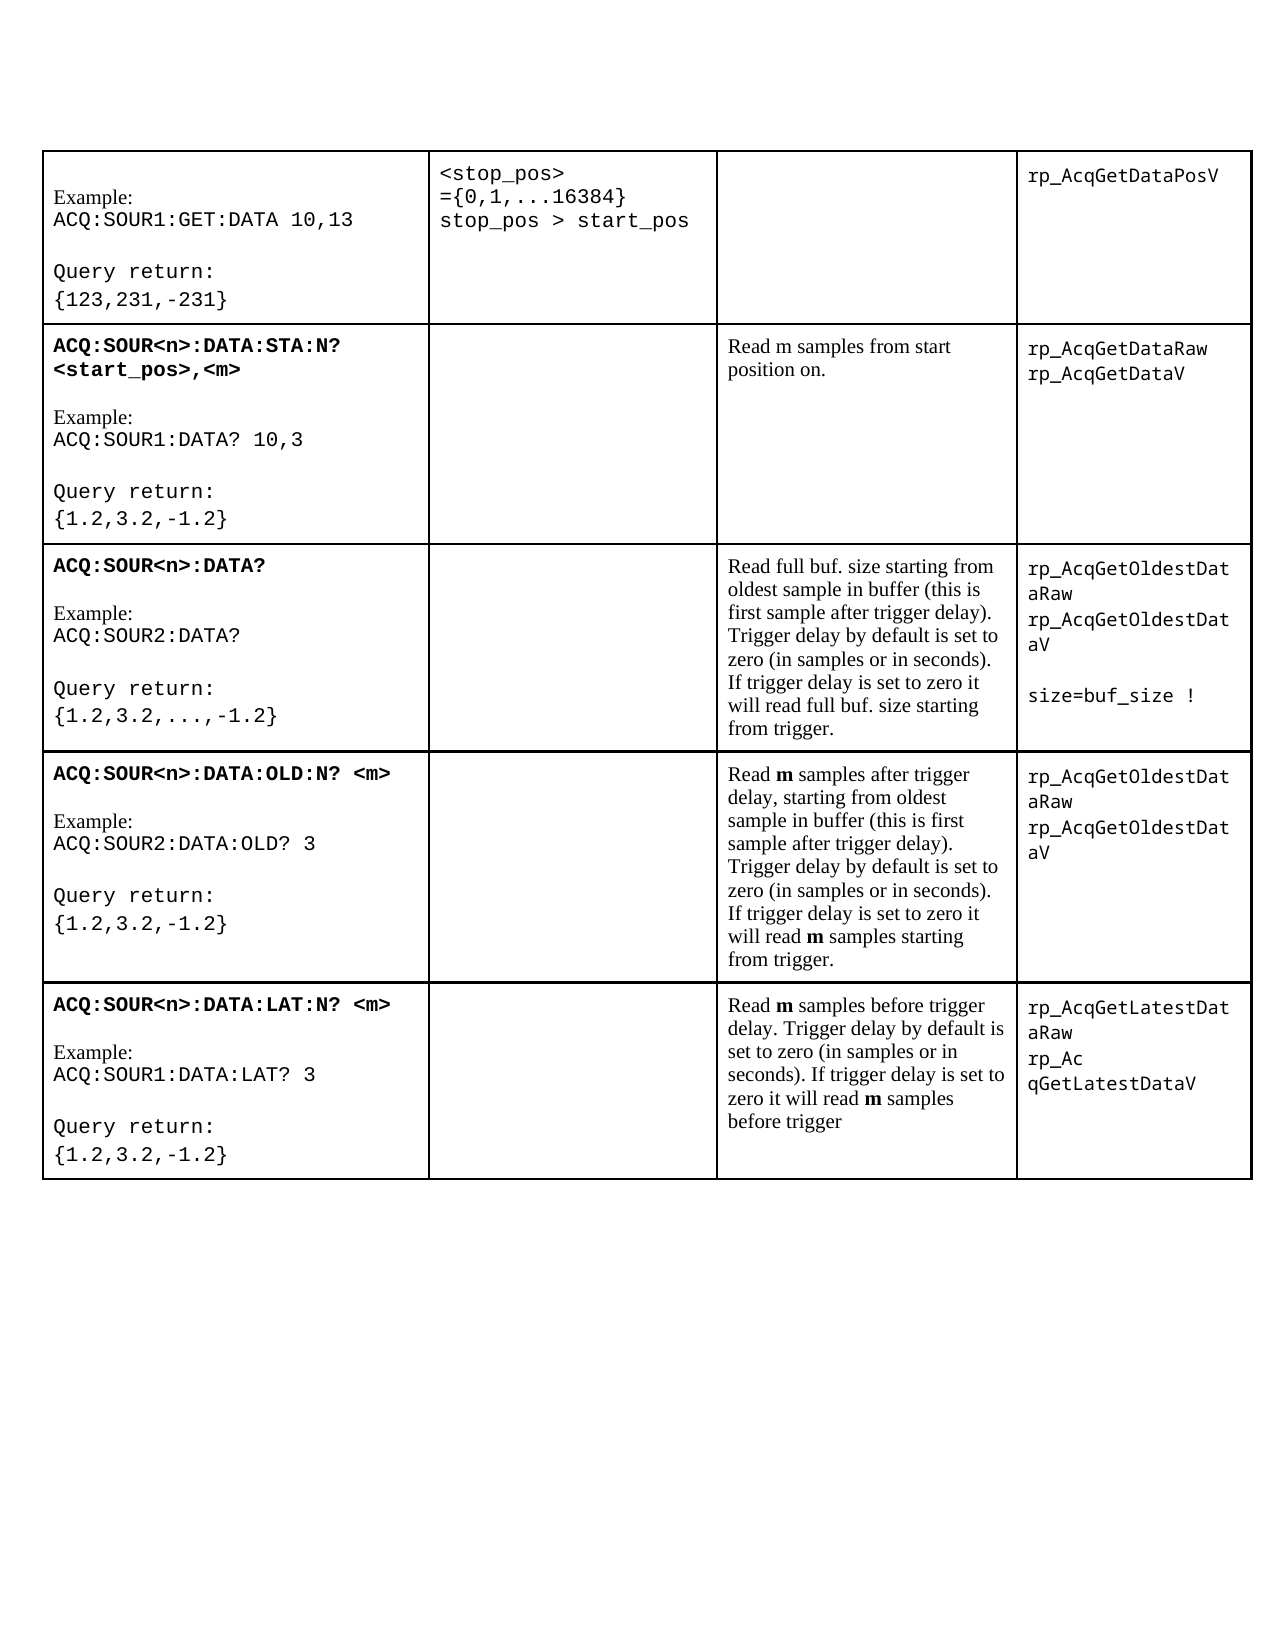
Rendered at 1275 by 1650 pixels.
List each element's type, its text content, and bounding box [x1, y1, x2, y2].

table_cell ACQ:SOUR<n>:DATA:STA:N? <start_pos>,<m> Example: ACQ:SOUR1:DATA? 10,3 Query return: {1.2,3.2,-1.2} [44, 325, 428, 542]
table_cell Example: ACQ:SOUR1:GET:DATA 10,13 Query return: {123,231,-231} [44, 152, 428, 323]
table_cell <stop_pos> ={0,1,...16384} stop_pos > start_pos [430, 152, 716, 323]
table_cell Read full buf. size starting from oldest sample in buffer (this is first sample after trigger delay). Trigger delay by default is set to zero (in samples or in seconds). If trigger delay is set to zero it will read full buf. size starting from trigger. [718, 545, 1016, 750]
table_cell ACQ:SOUR<n>:DATA:LAT:N? <m> Example: ACQ:SOUR1:DATA:LAT? 3 Query return: {1.2,3.2,-1.2} [44, 984, 428, 1178]
table_cell rp_AcqGetDataRaw rp_AcqGetDataV [1018, 325, 1250, 542]
table_cell ACQ:SOUR<n>:DATA:OLD:N? <m> Example: ACQ:SOUR2:DATA:OLD? 3 Query return: {1.2,3.2,-1.2} [44, 753, 428, 981]
table_cell [430, 984, 716, 1178]
table_cell Read m samples from start position on. [718, 325, 1016, 542]
table_cell ACQ:SOUR<n>:DATA? Example: ACQ:SOUR2:DATA? Query return: {1.2,3.2,...,-1.2} [44, 545, 428, 750]
table_cell rp_AcqGetLatestDataRaw rp_Ac qGetLatestDataV [1018, 984, 1250, 1178]
table_cell [430, 325, 716, 542]
table_cell rp_AcqGetOldestDataRaw rp_AcqGetOldestDataV size=buf_size ! [1018, 545, 1250, 750]
table_cell [718, 152, 1016, 323]
table_cell Read m samples before trigger delay. Trigger delay by default is set to zero (in samples or in seconds). If trigger delay is set to zero it will read m samples before trigger [718, 984, 1016, 1178]
table_cell rp_AcqGetOldestDataRaw rp_AcqGetOldestDataV [1018, 753, 1250, 981]
table_cell [430, 753, 716, 981]
table_cell [430, 545, 716, 750]
table_cell rp_AcqGetDataPosV [1018, 152, 1250, 323]
table_cell Read m samples after trigger delay, starting from oldest sample in buffer (this is first sample after trigger delay). Trigger delay by default is set to zero (in samples or in seconds). If trigger delay is set to zero it will read m samples starting from trigger. [718, 753, 1016, 981]
